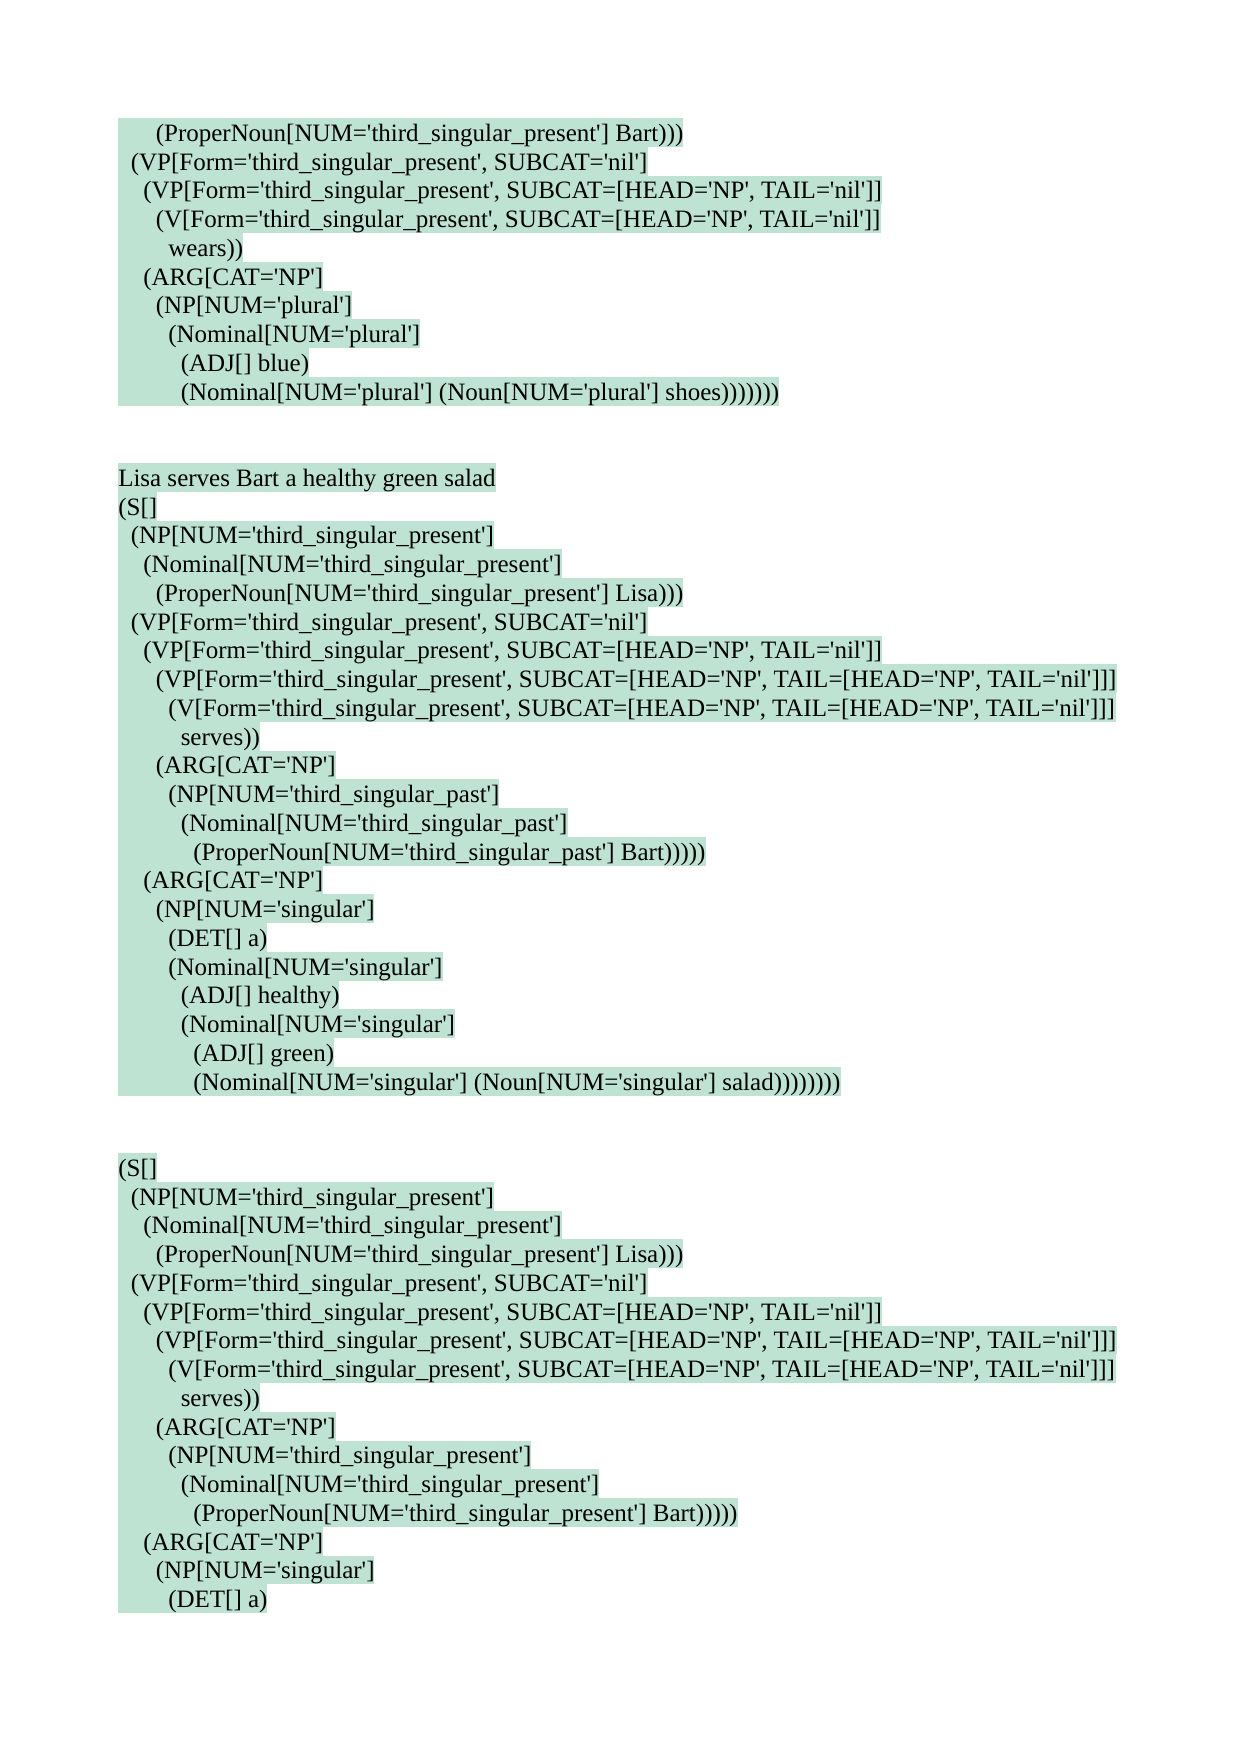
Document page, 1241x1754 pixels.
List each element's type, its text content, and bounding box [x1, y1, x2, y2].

text (ARG[CAT='NP'] [118, 1412, 1122, 1441]
text (ProperNoun[NUM='third_singular_past'] Bart))))) [118, 837, 1122, 866]
text (ARG[CAT='NP'] [118, 262, 1122, 291]
text (NP[NUM='third_singular_past'] [118, 779, 1122, 808]
text (V[Form='third_singular_present', SUBCAT=[HEAD='NP', TAIL='nil']] [118, 204, 1122, 233]
text (DET[] a) [118, 1584, 1122, 1613]
text (VP[Form='third_singular_present', SUBCAT=[HEAD='NP', TAIL='nil']] [118, 1297, 1122, 1326]
text (S[] [118, 1153, 1122, 1182]
text (VP[Form='third_singular_present', SUBCAT=[HEAD='NP', TAIL=[HEAD='NP', TAIL='nil']]] [118, 1326, 1122, 1354]
text (Nominal[NUM='plural'] (Noun[NUM='plural'] shoes))))))) [118, 377, 1122, 406]
text serves)) [118, 1383, 1122, 1412]
text (DET[] a) [118, 923, 1122, 952]
text (ProperNoun[NUM='third_singular_present'] Bart))))) [118, 1498, 1122, 1527]
text (ARG[CAT='NP'] [118, 751, 1122, 779]
text Lisa serves Bart a healthy green salad [118, 463, 1122, 492]
text (ADJ[] healthy) [118, 981, 1122, 1009]
text (ARG[CAT='NP'] [118, 866, 1122, 894]
text (VP[Form='third_singular_present', SUBCAT='nil'] [118, 607, 1122, 636]
text (VP[Form='third_singular_present', SUBCAT='nil'] [118, 1268, 1122, 1297]
text (VP[Form='third_singular_present', SUBCAT=[HEAD='NP', TAIL=[HEAD='NP', TAIL='nil']]] [118, 664, 1122, 693]
text wears)) [118, 233, 1122, 262]
text (VP[Form='third_singular_present', SUBCAT='nil'] [118, 147, 1122, 176]
text (NP[NUM='plural'] [118, 291, 1122, 319]
text (VP[Form='third_singular_present', SUBCAT=[HEAD='NP', TAIL='nil']] [118, 636, 1122, 664]
text (Nominal[NUM='singular'] [118, 1009, 1122, 1038]
text (Nominal[NUM='plural'] [118, 319, 1122, 348]
text (Nominal[NUM='singular'] (Noun[NUM='singular'] salad)))))))) [118, 1067, 1122, 1096]
text (ProperNoun[NUM='third_singular_present'] Lisa))) [118, 1239, 1122, 1268]
text (Nominal[NUM='third_singular_present'] [118, 1211, 1122, 1239]
text (Nominal[NUM='third_singular_present'] [118, 549, 1122, 578]
text (V[Form='third_singular_present', SUBCAT=[HEAD='NP', TAIL=[HEAD='NP', TAIL='nil']]] [118, 693, 1122, 722]
text (S[] [118, 492, 1122, 521]
text (NP[NUM='third_singular_present'] [118, 1182, 1122, 1211]
text (ADJ[] blue) [118, 348, 1122, 377]
text (ADJ[] green) [118, 1038, 1122, 1067]
text (Nominal[NUM='third_singular_present'] [118, 1469, 1122, 1498]
text (V[Form='third_singular_present', SUBCAT=[HEAD='NP', TAIL=[HEAD='NP', TAIL='nil']]] [118, 1354, 1122, 1383]
text (ProperNoun[NUM='third_singular_present'] Lisa))) [118, 578, 1122, 607]
text (VP[Form='third_singular_present', SUBCAT=[HEAD='NP', TAIL='nil']] [118, 176, 1122, 204]
text (NP[NUM='third_singular_present'] [118, 521, 1122, 549]
text (Nominal[NUM='third_singular_past'] [118, 808, 1122, 837]
text (NP[NUM='singular'] [118, 1556, 1122, 1584]
text (ARG[CAT='NP'] [118, 1527, 1122, 1556]
text (ProperNoun[NUM='third_singular_present'] Bart))) [118, 118, 1122, 147]
text (NP[NUM='singular'] [118, 894, 1122, 923]
text (NP[NUM='third_singular_present'] [118, 1441, 1122, 1469]
text (Nominal[NUM='singular'] [118, 952, 1122, 981]
text serves)) [118, 722, 1122, 751]
